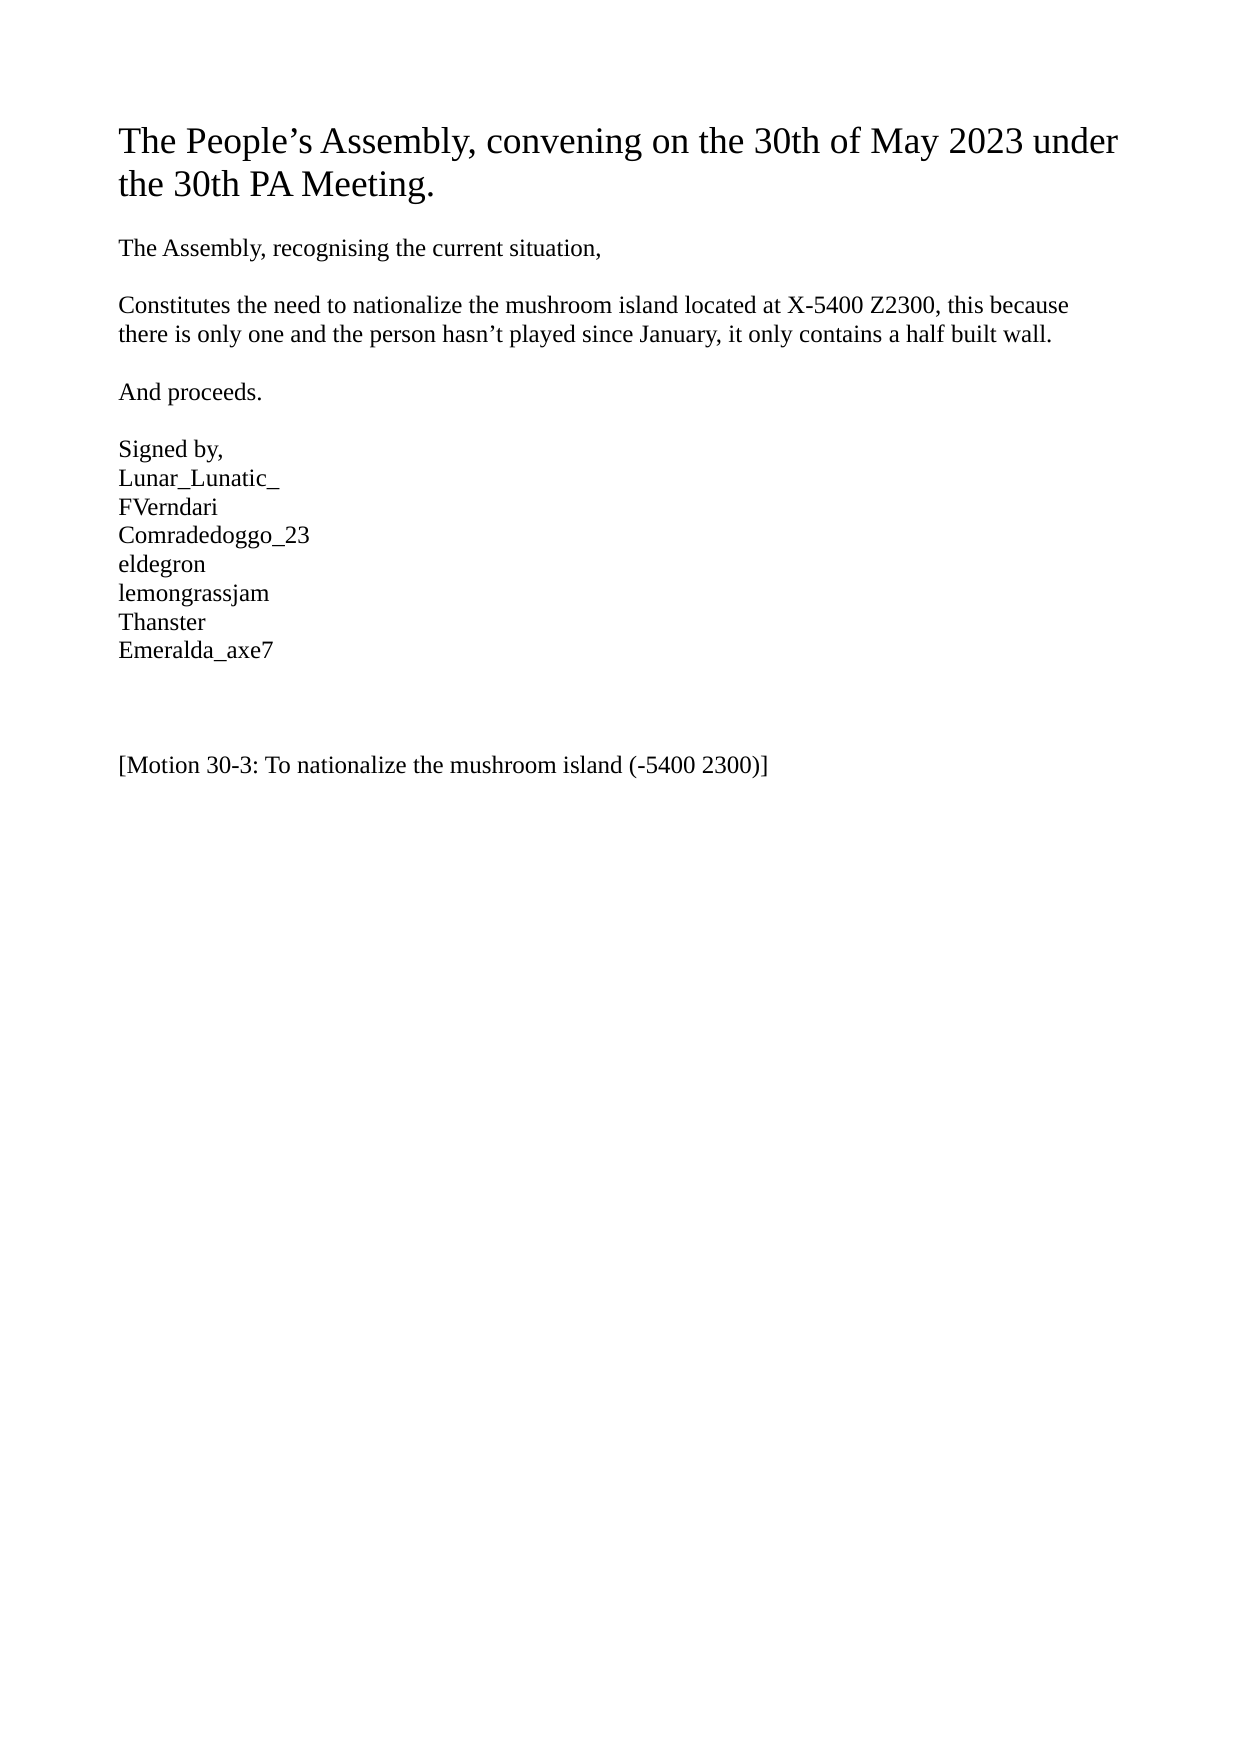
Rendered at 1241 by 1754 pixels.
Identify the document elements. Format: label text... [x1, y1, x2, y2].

text The People’s Assembly, convening on the 30th of May 2023 under the 30th PA Meeting. [118, 118, 1122, 204]
text lemongrassjam [118, 578, 1122, 607]
text Thanster [118, 607, 1122, 636]
text Comradedoggo_23 [118, 521, 1122, 549]
text FVerndari [118, 492, 1122, 521]
text eldegron [118, 549, 1122, 578]
text Emeralda_axe7 [118, 636, 1122, 664]
text Signed by, [118, 434, 1122, 463]
text The Assembly, recognising the current situation, [118, 233, 1122, 262]
text [Motion 30-3: To nationalize the mushroom island (-5400 2300)] [118, 751, 1122, 779]
text Lunar_Lunatic_ [118, 463, 1122, 492]
text Constitutes the need to nationalize the mushroom island located at X-5400 Z2300, this because there is only one and the person hasn’t played since January, it only contains a half built wall. [118, 291, 1122, 348]
text And proceeds. [118, 377, 1122, 406]
